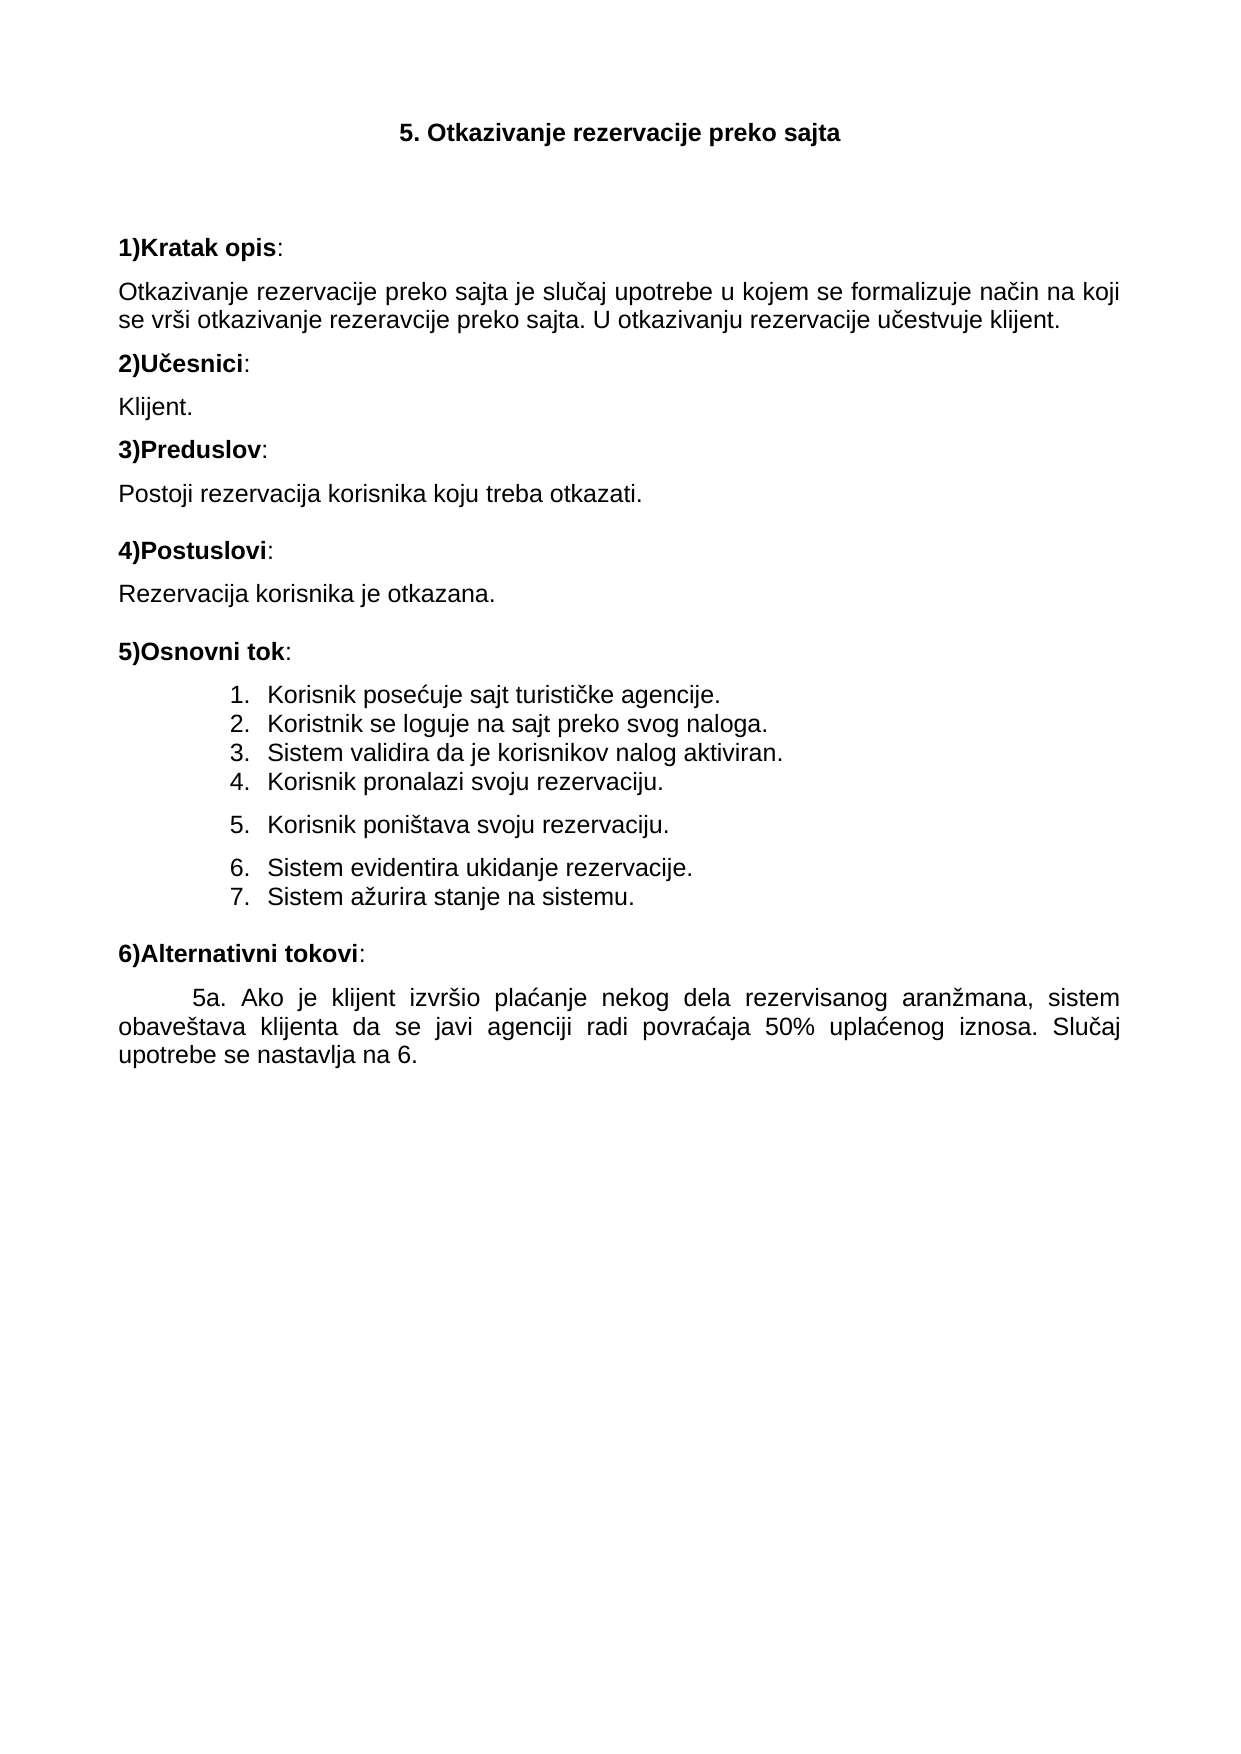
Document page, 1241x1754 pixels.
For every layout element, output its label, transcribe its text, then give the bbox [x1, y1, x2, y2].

list Sistem validira da je korisnikov nalog aktiviran. [229, 738, 1122, 766]
text Postoji rezervacija korisnika koju treba otkazati. [118, 478, 1122, 507]
list Sistem evidentira ukidanje rezervacije. [229, 853, 1122, 882]
text 1)Kratak opis: [118, 233, 1122, 262]
list Korisnik posećuje sajt turističke agencije. [229, 680, 1122, 709]
text Otkazivanje rezervacije preko sajta je slučaj upotrebe u kojem se formalizuje način na koji se vrši otkazivanje rezeravcije preko sajta. U otkazivanju rezervacije učestvuje klijent. [118, 276, 1122, 334]
text 6)Alternativni tokovi: [118, 939, 1122, 968]
list Sistem ažurira stanje na sistemu. [229, 882, 1122, 911]
text 3)Preduslov: [118, 435, 1122, 464]
list Korisnik poništava svoju rezervaciju. [229, 810, 1122, 838]
text 2)Učesnici: [118, 348, 1122, 377]
text Rezervacija korisnika je otkazana. [118, 579, 1122, 608]
list Koristnik se loguje na sajt preko svog naloga. [229, 709, 1122, 738]
text 5a. Ako je klijent izvršio plaćanje nekog dela rezervisanog aranžmana, sistem obaveštava klijenta da se javi agenciji radi povraćaja 50% uplaćenog iznosa. Slučaj upotrebe se nastavlja na 6. [118, 983, 1122, 1069]
text 5. Otkazivanje rezervacije preko sajta [118, 118, 1122, 147]
text 4)Postuslovi: [118, 536, 1122, 565]
text 5)Osnovni tok: [118, 637, 1122, 666]
list Korisnik pronalazi svoju rezervaciju. [229, 766, 1122, 795]
text Klijent. [118, 392, 1122, 421]
